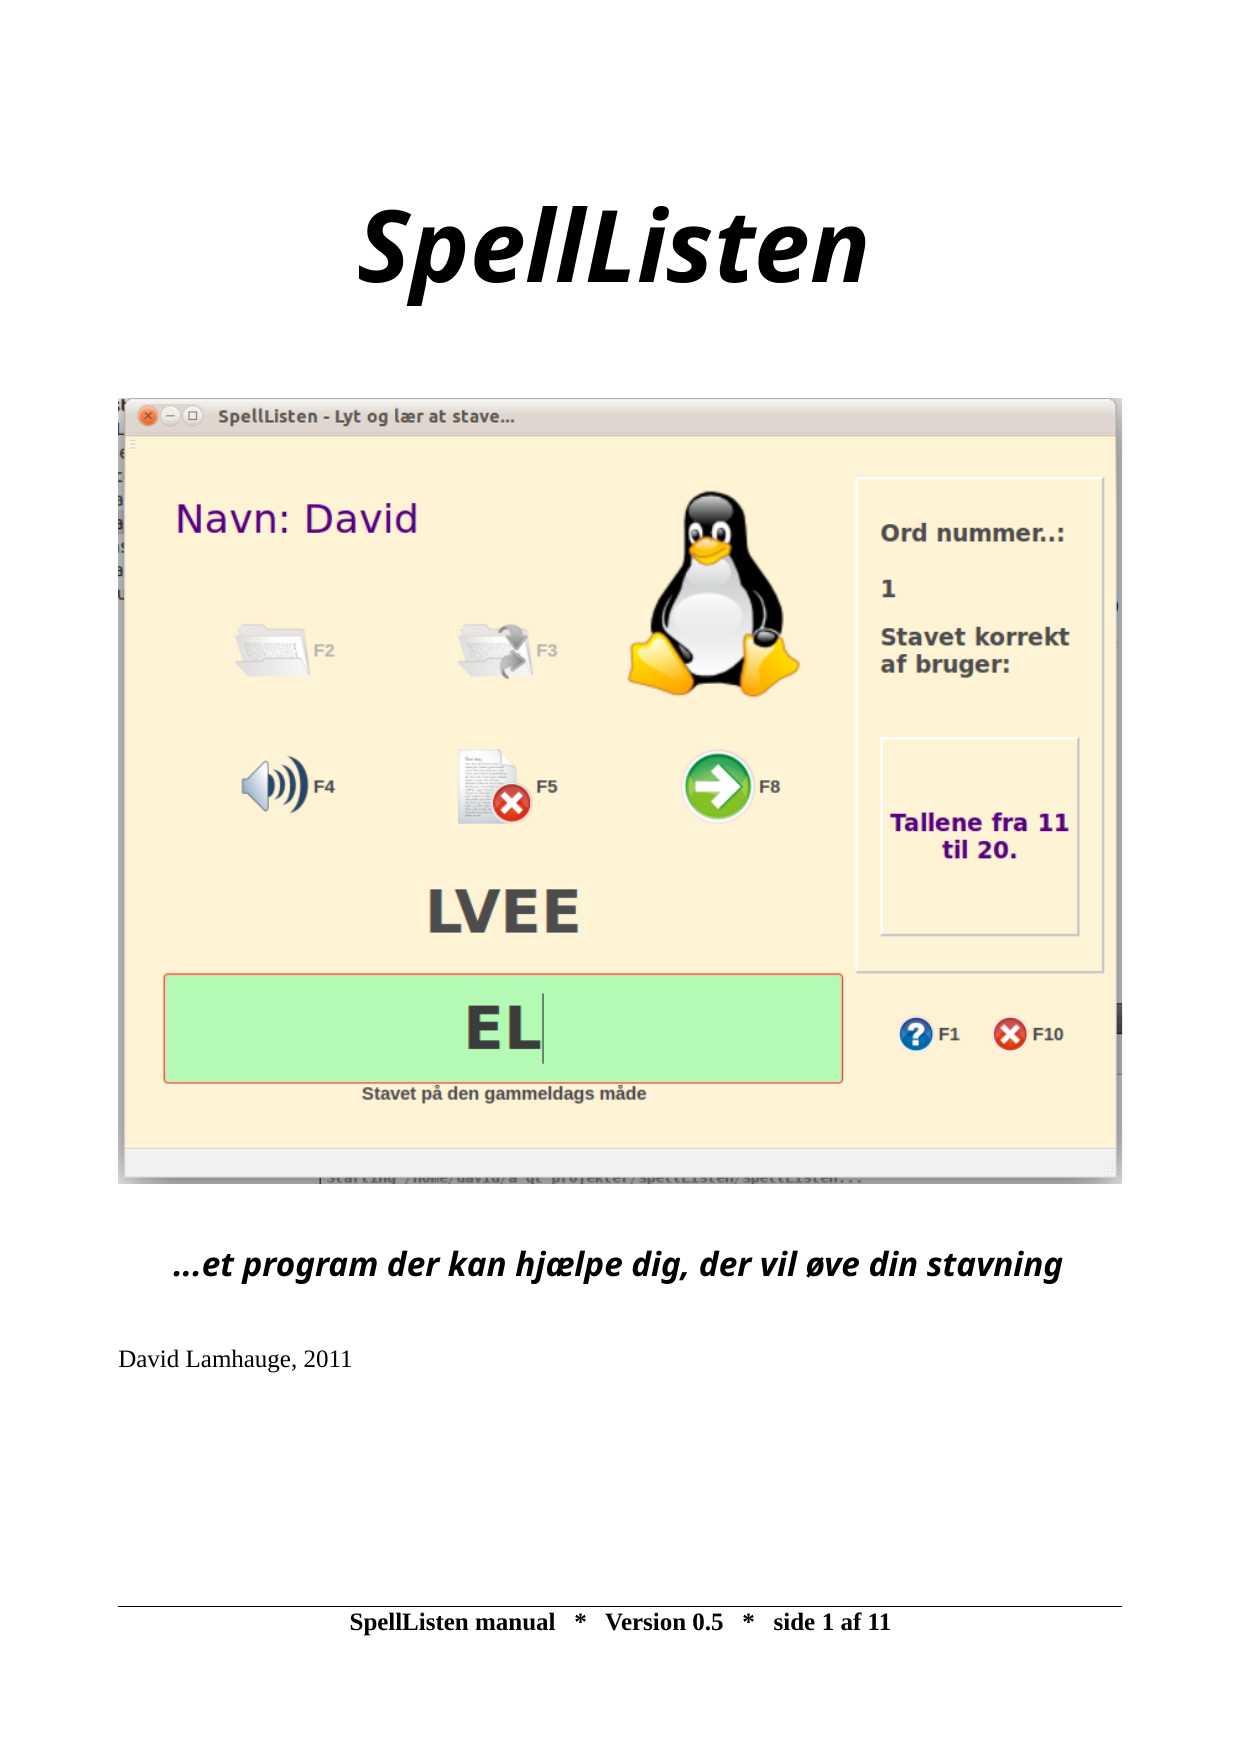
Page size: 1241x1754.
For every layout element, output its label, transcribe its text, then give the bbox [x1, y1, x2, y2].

text David Lamhauge, 2011 [118, 1344, 1122, 1372]
text SpellListen [118, 176, 1122, 312]
picture [118, 398, 1123, 1184]
text ...et program der kan hjælpe dig, der vil øve din stavning [118, 1241, 1122, 1286]
